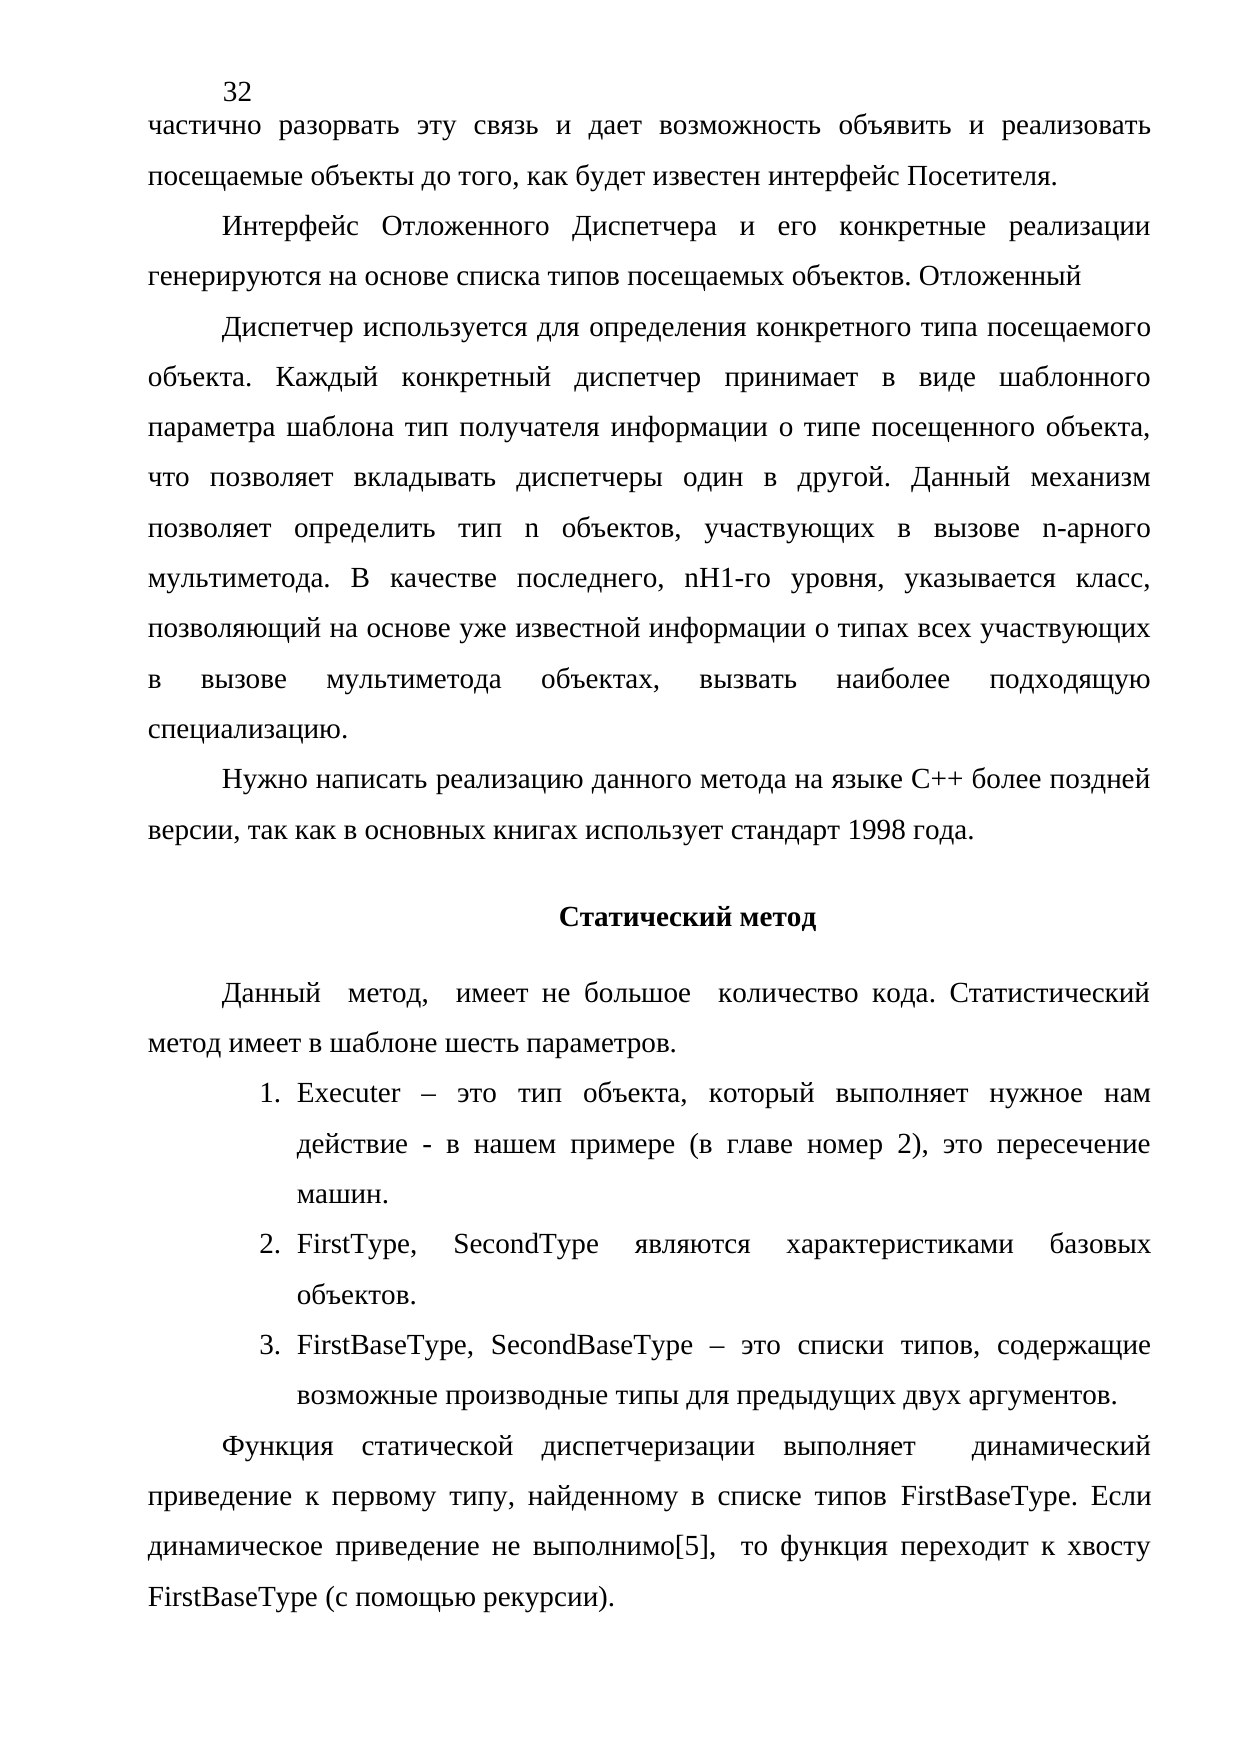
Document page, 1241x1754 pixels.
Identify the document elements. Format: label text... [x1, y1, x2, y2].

subtitle Статический метод [148, 899, 1152, 933]
text Данный метод, имеет не большое количество кода. Статистический метод имеет в шаблоне шесть параметров. [148, 975, 1152, 1059]
text Диспетчер используется для определения конкретного типа посещаемого объекта. Каждый конкретный диспетчер принимает в виде шаблонного параметра шаблона тип получателя информации о типе посещенного объекта, что позволяет вкладывать диспетчеры один в другой. Данный механизм позволяет определить тип n объектов, участвующих в вызове n-арного мультиметода. В качестве последнего, nH1-го уровня, указывается класс, позволяющий на основе уже известной информации о типах всех участвующих в вызове мультиметода объектах, вызвать наиболее подходящую специализацию. [148, 309, 1152, 745]
list FirstBaseType, SecondBaseType – это списки типов, содержащие возможные производные типы для предыдущих двух аргументов. [259, 1327, 1152, 1411]
text Интерфейс Отложенного Диспетчера и его конкретные реализации генерируются на основе списка типов посещаемых объектов. Отложенный [148, 208, 1152, 292]
list FirstType, SecondType являются характеристиками базовых объектов. [259, 1226, 1152, 1310]
text частично разорвать эту связь и дает возможность объявить и реализовать посещаемые объекты до того, как будет известен интерфейс Посетителя. [148, 107, 1152, 191]
text Нужно написать реализацию данного метода на языке С++ более поздней версии, так как в основных книгах использует стандарт 1998 года. [148, 761, 1152, 845]
list Executer – это тип объекта, который выполняет нужное нам действие - в нашем примере (в главе номер 2), это пересечение машин. [259, 1076, 1152, 1210]
text Функция статической диспетчеризации выполняет динамический приведение к первому типу, найденному в списке типов FirstBaseType. Если динамическое приведение не выполнимо[5], то функция переходит к хвосту FirstBaseType (с помощью рекурсии). [148, 1428, 1152, 1612]
